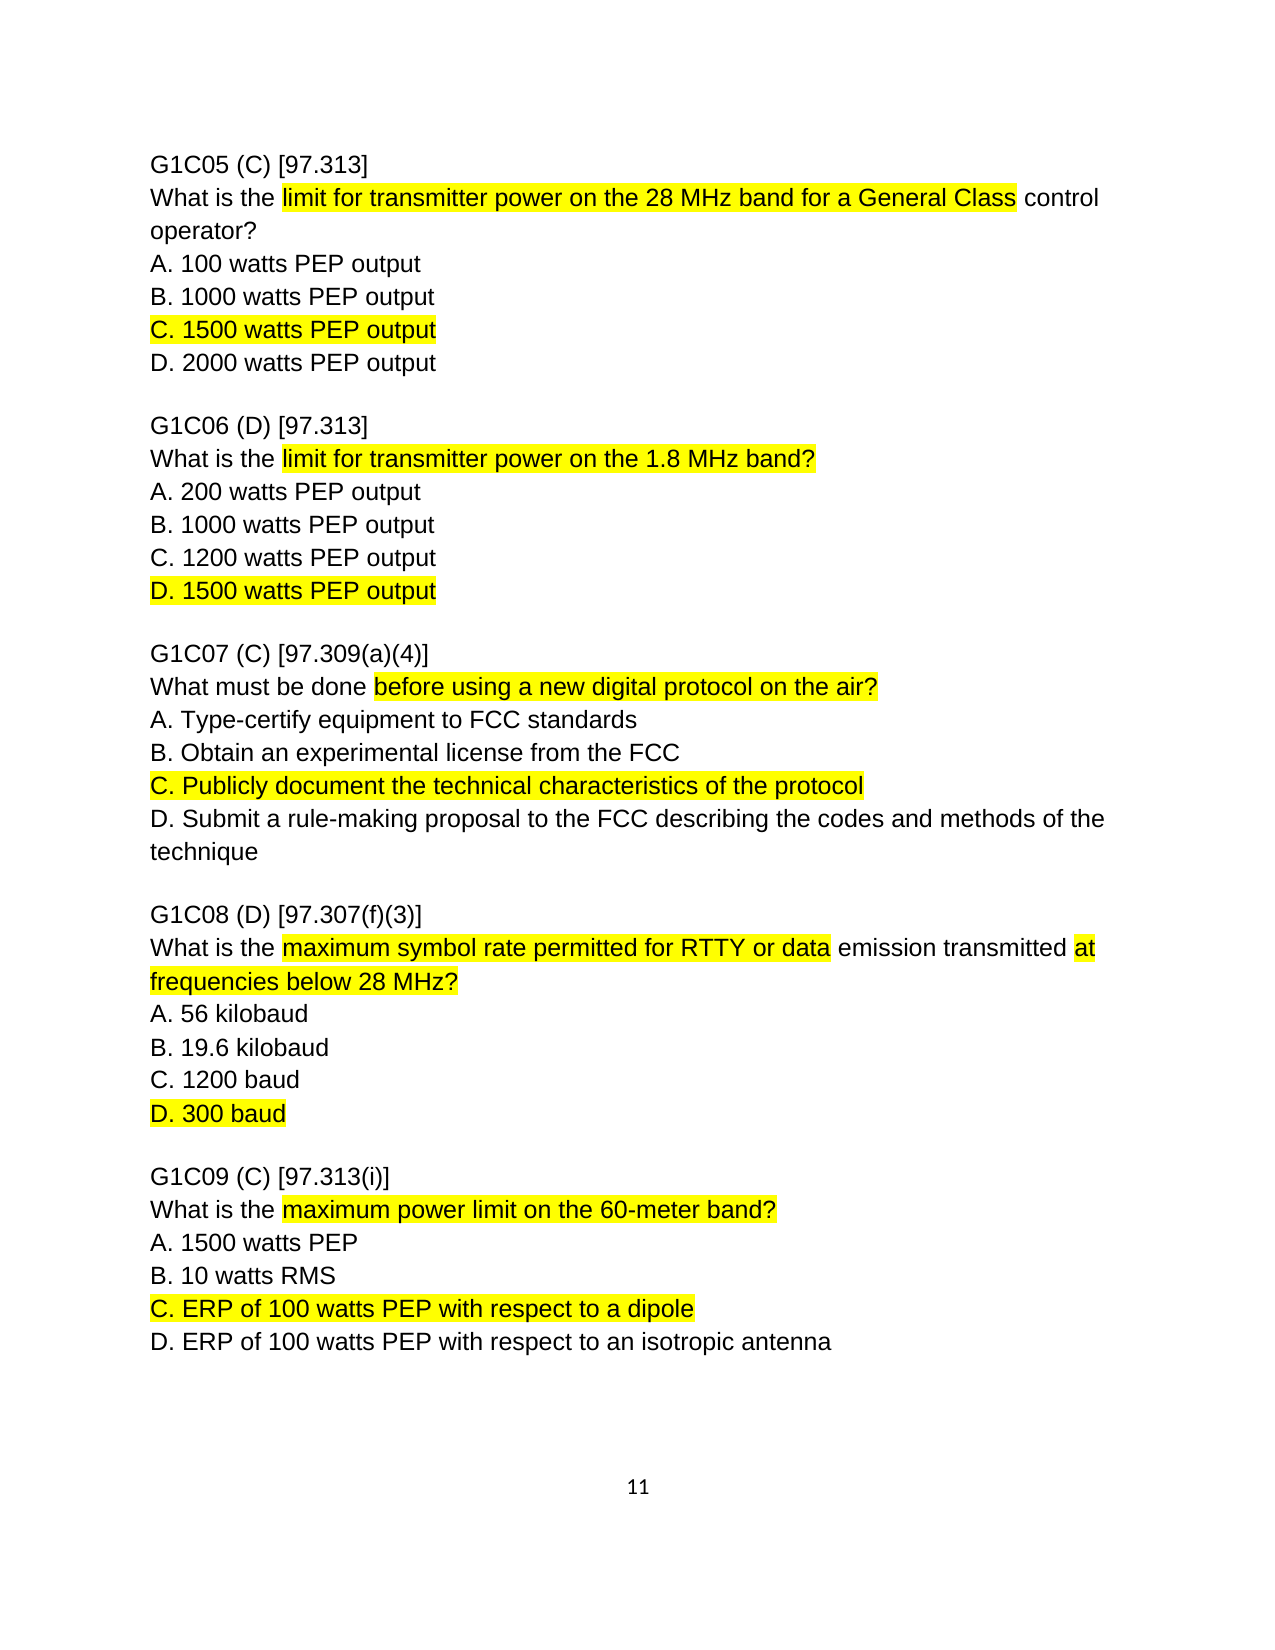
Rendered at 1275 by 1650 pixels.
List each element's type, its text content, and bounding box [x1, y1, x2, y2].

text G1C08 (D) [97.307(f)(3)] What is the maximum symbol rate permitted for RTTY or data emission transmitted at frequencies below 28 MHz? A. 56 kilobaud B. 19.6 kilobaud C. 1200 baud D. 300 baud [150, 900, 1125, 1127]
text G1C07 (C) [97.309(a)(4)] What must be done before using a new digital protocol on the air? A. Type-certify equipment to FCC standards B. Obtain an experimental license from the FCC C. Publicly document the technical characteristics of the protocol D. Submit a rule-making proposal to the FCC describing the codes and methods of the technique [150, 639, 1125, 866]
text G1C06 (D) [97.313] What is the limit for transmitter power on the 1.8 MHz band? A. 200 watts PEP output B. 1000 watts PEP output C. 1200 watts PEP output D. 1500 watts PEP output [150, 411, 1125, 605]
text G1C05 (C) [97.313] What is the limit for transmitter power on the 28 MHz band for a General Class control operator? A. 100 watts PEP output B. 1000 watts PEP output C. 1500 watts PEP output D. 2000 watts PEP output [150, 150, 1125, 377]
text G1C09 (C) [97.313(i)] What is the maximum power limit on the 60-meter band? A. 1500 watts PEP B. 10 watts RMS C. ERP of 100 watts PEP with respect to a dipole D. ERP of 100 watts PEP with respect to an isotropic antenna [150, 1162, 1125, 1355]
